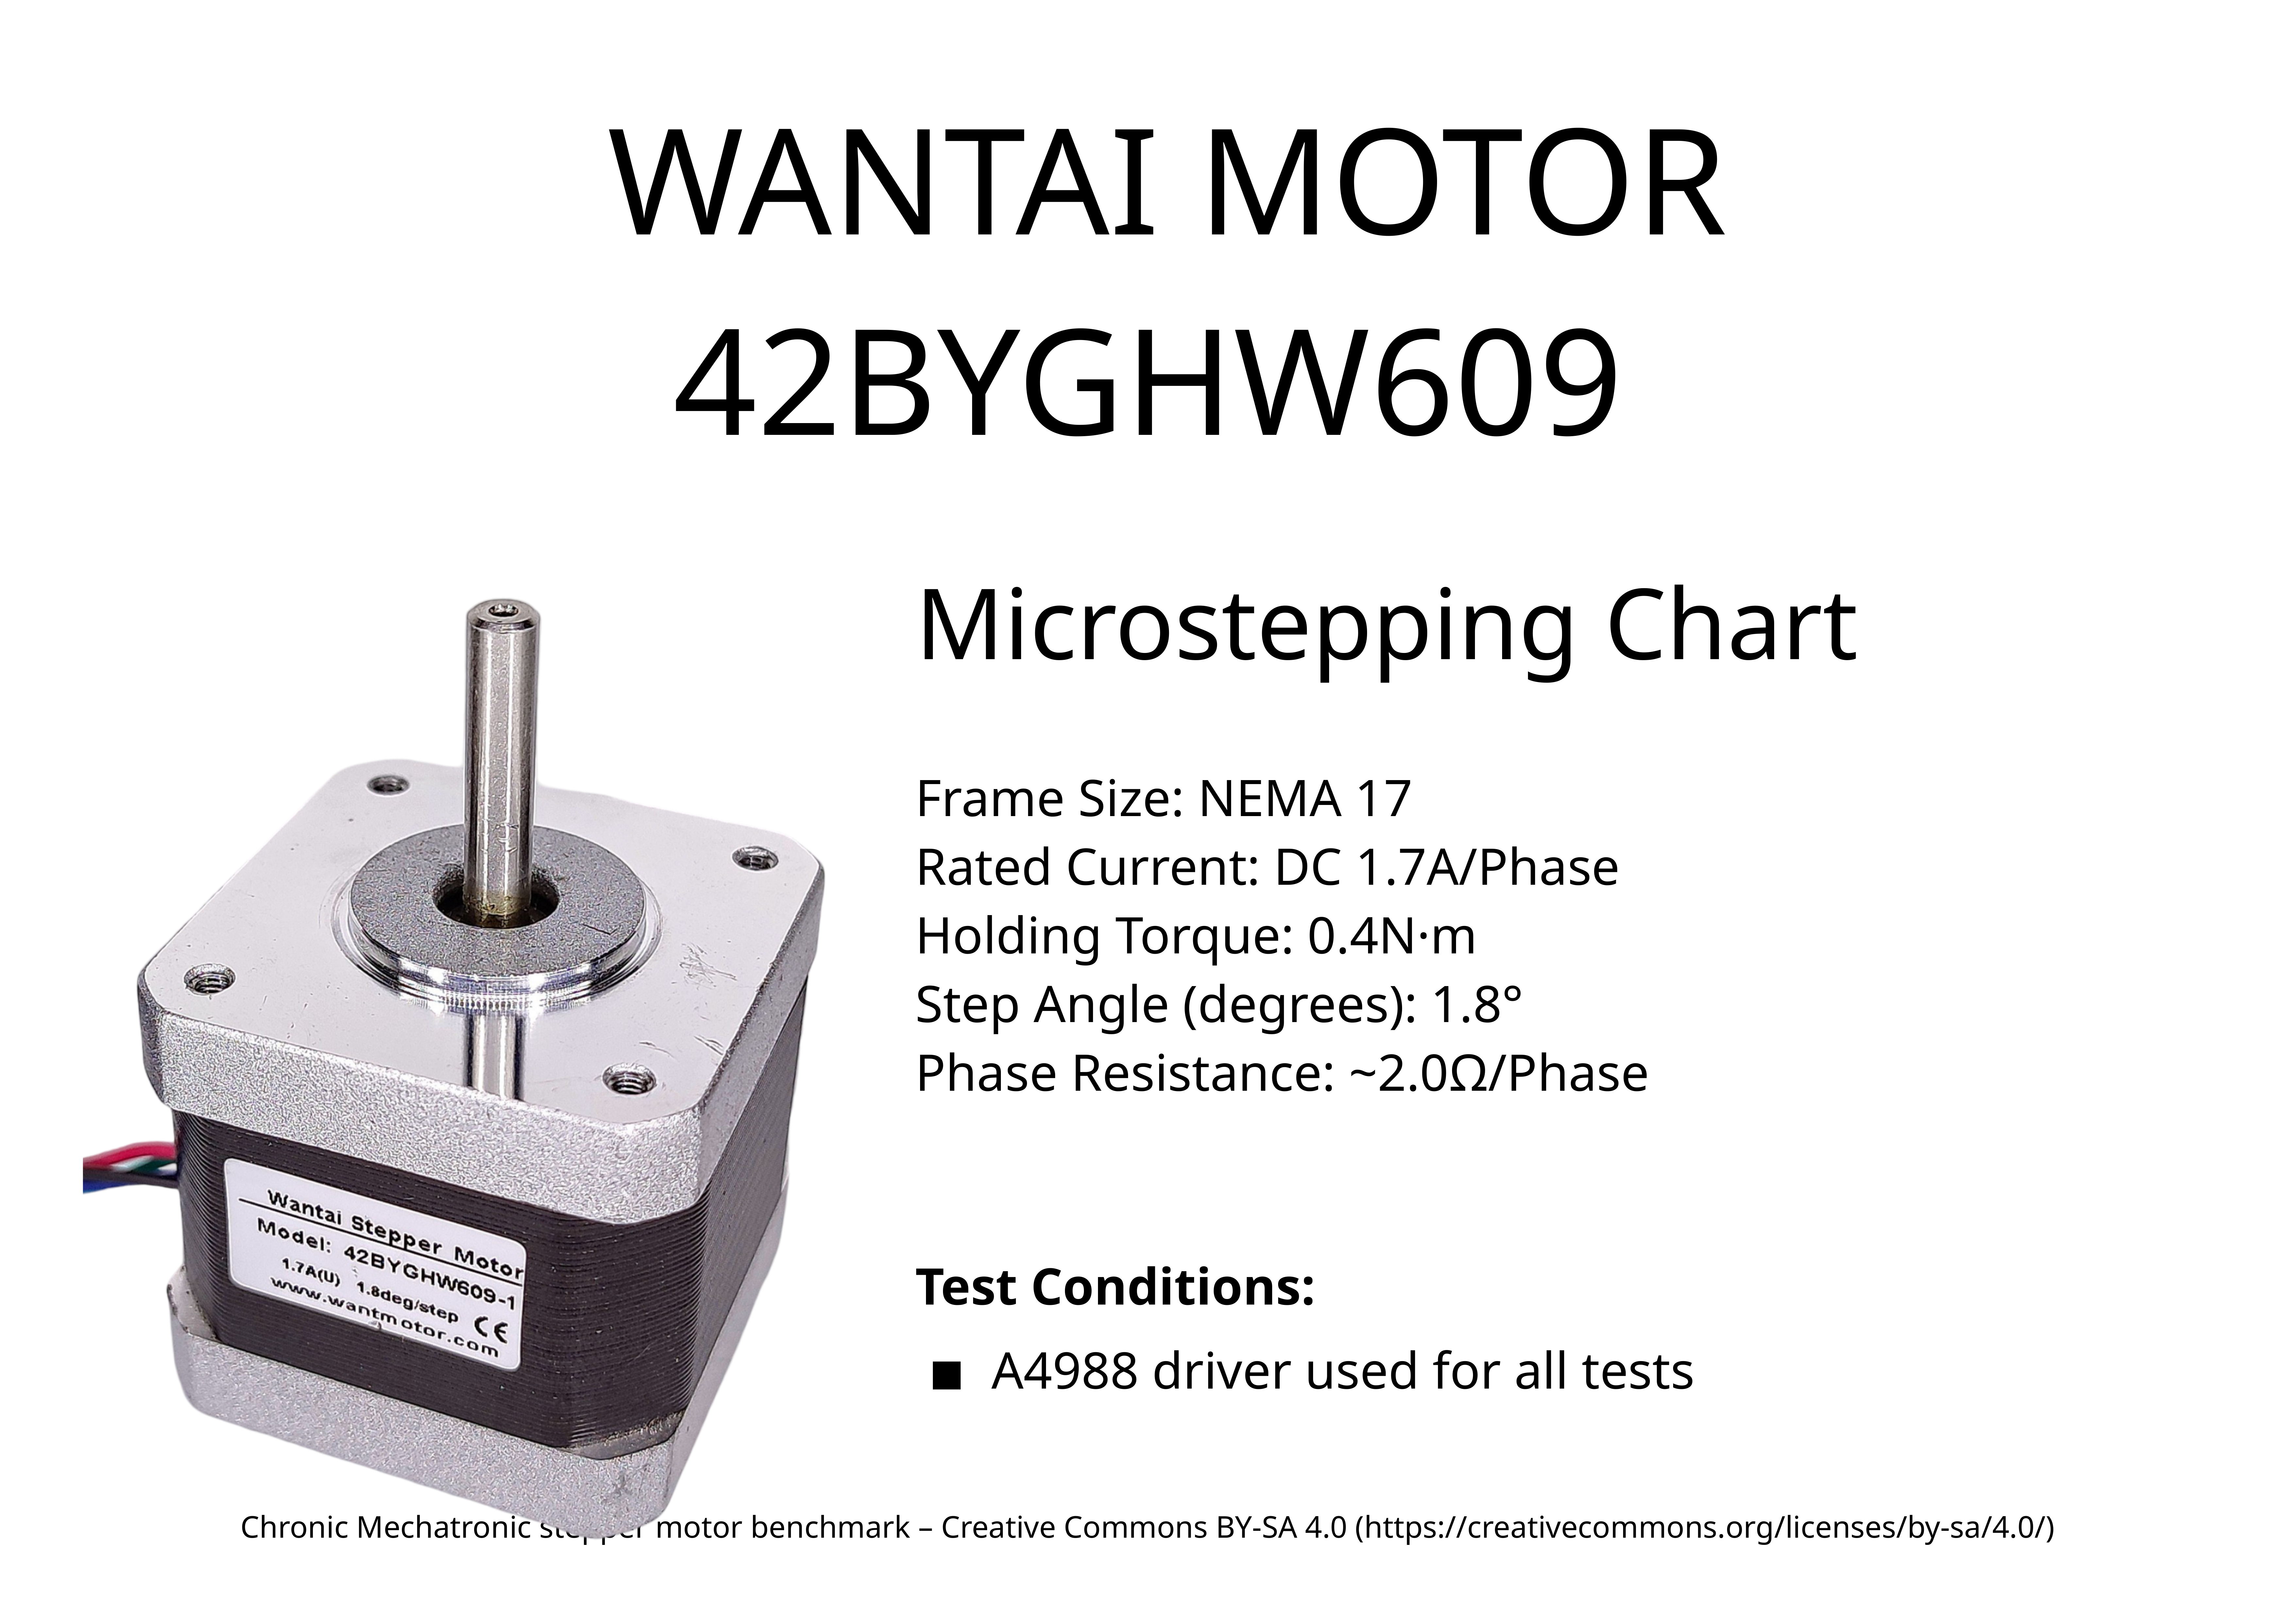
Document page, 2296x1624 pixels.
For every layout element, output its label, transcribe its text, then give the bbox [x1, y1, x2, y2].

text Holding Torque: 0.4N·m [915, 899, 2219, 968]
text Rated Current: DC 1.7A/Phase [915, 831, 2219, 899]
text Test Conditions: [915, 1251, 2219, 1319]
text Frame Size: NEMA 17 [915, 762, 2219, 831]
text Step Angle (degrees): 1.8° [915, 968, 2219, 1037]
text Phase Resistance: ~2.0Ω/Phase [915, 1037, 2219, 1105]
text ◾ A4988 driver used for all tests [915, 1335, 2219, 1404]
text Microstepping Chart [915, 555, 2219, 688]
picture [83, 531, 839, 1599]
